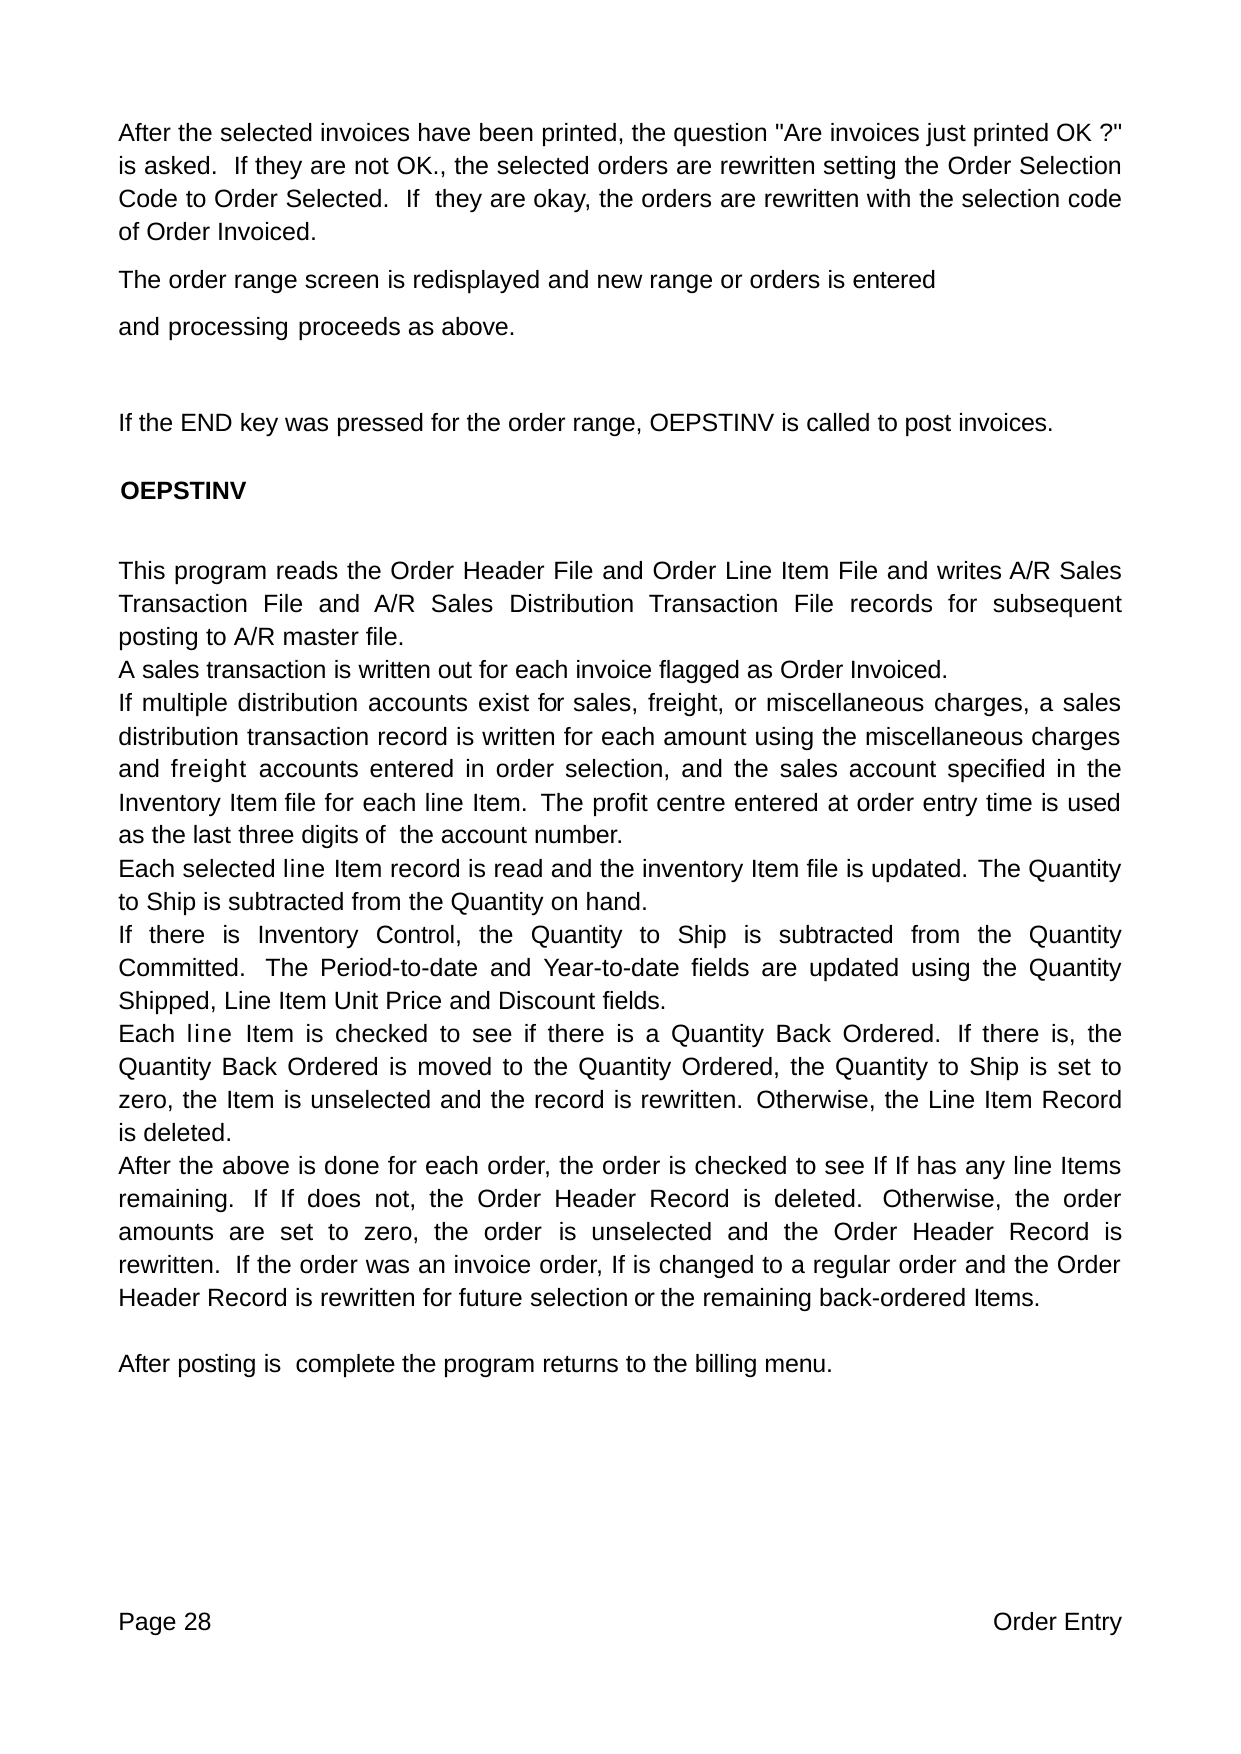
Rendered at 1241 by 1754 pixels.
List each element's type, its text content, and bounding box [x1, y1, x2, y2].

text If there is Inventory Control, the Quantity to Ship is subtracted from the Quantity Committed. The Period-to-date and Year-to-date fields are updated using the Quantity Shipped, Line Item Unit Price and Discount fields. [118, 919, 1122, 1014]
text If multiple distribution accounts exist for sales, freight, or miscellaneous charges, a sales distribution transaction record is written for each amount using the miscellaneous charges and freight accounts entered in order selection, and the sales account specified in the Inventory Item file for each line Item. The profit centre entered at order entry time is used as the last three digits of the account number. [118, 688, 1122, 849]
text The order range screen is redisplayed and new range or orders is entered [118, 265, 1122, 293]
text and processing proceeds as above. [118, 312, 1122, 341]
text Each line Item is checked to see if there is a Quantity Back Ordered. If there is, the Quantity Back Ordered is moved to the Quantity Ordered, the Quantity to Ship is set to zero, the Item is unselected and the record is rewritten. Otherwise, the Line Item Record is deleted. [118, 1019, 1122, 1146]
text If the END key was pressed for the order range, OEPSTINV is called to post invoices. [118, 408, 1122, 436]
text Each selected line Item record is read and the inventory Item file is updated. The Quantity to Ship is subtracted from the Quantity on hand. [118, 853, 1122, 915]
text After the above is done for each order, the order is checked to see If If has any line Items remaining. If If does not, the Order Header Record is deleted. Otherwise, the order amounts are set to zero, the order is unselected and the Order Header Record is rewritten. If the order was an invoice order, If is changed to a regular order and the Order Header Record is rewritten for future selection or the remaining back-ordered Items. [118, 1151, 1122, 1312]
text This program reads the Order Header File and Order Line Item File and writes A/R Sales Transaction File and A/R Sales Distribution Transaction File records for subsequent posting to A/R master file. [118, 556, 1122, 651]
text After posting is complete the program returns to the billing menu. [118, 1349, 1122, 1378]
text After the selected invoices have been printed, the question "Are invoices just printed OK ?" is asked. If they are not OK., the selected orders are rewritten setting the Order Selection Code to Order Selected. If they are okay, the orders are rewritten with the selection code of Order Invoiced. [118, 118, 1122, 246]
subtitle OEPSTINV [120, 476, 1122, 504]
text A sales transaction is written out for each invoice flagged as Order Invoiced. [118, 655, 1122, 684]
